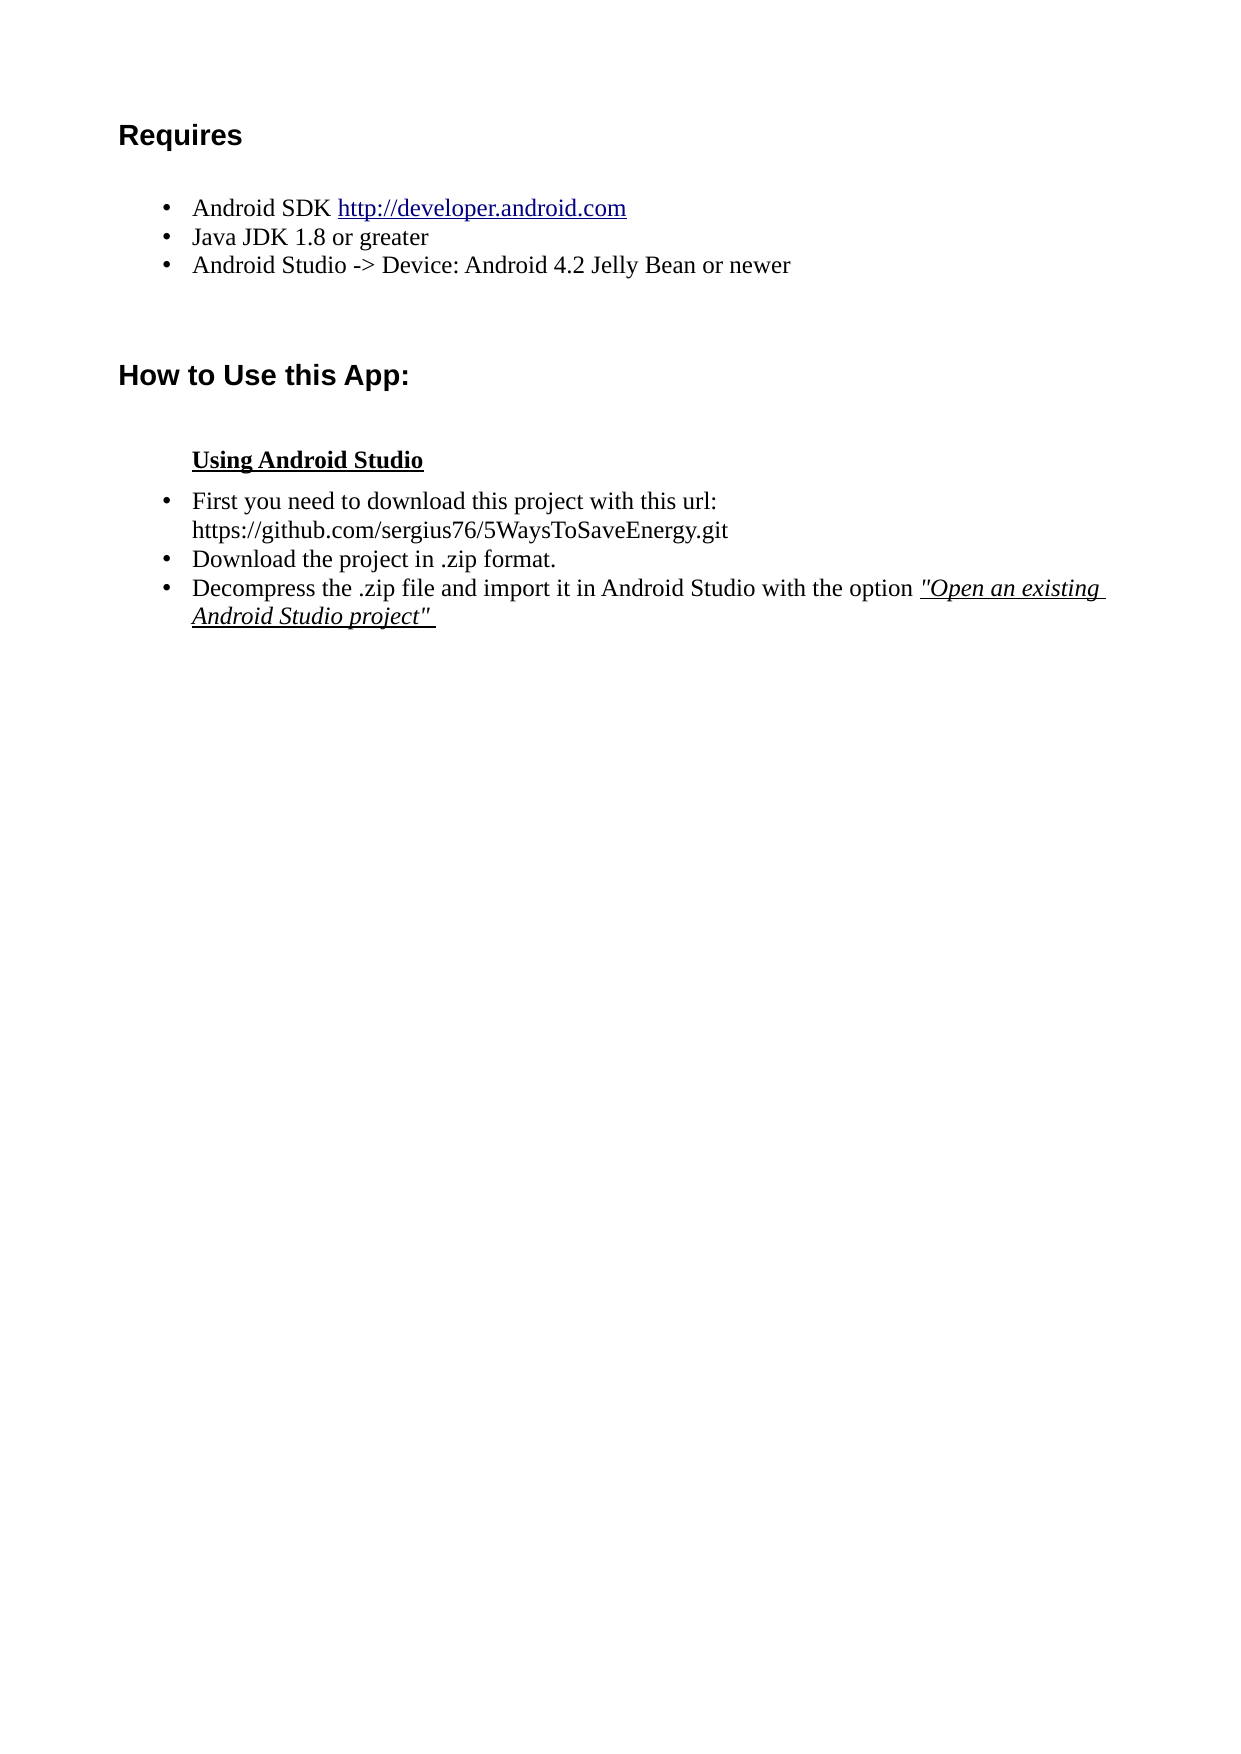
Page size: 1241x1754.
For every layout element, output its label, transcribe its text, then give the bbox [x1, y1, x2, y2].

subtitle Requires [118, 118, 1122, 152]
list Download the project in .zip format. [162, 544, 1122, 573]
list Java JDK 1.8 or greater [162, 222, 1122, 250]
list Android SDK http://developer.android.com [162, 193, 1122, 222]
list Decompress the .zip file and import it in Android Studio with the option "Open an existing Android Studio project" [162, 573, 1122, 630]
list Android Studio -> Device: Android 4.2 Jelly Bean or newer [162, 250, 1122, 279]
subtitle How to Use this App: [118, 358, 1122, 391]
text Using Android Studio [118, 445, 1122, 474]
list First you need to download this project with this url: https://github.com/sergius76/5WaysToSaveEnergy.git [162, 486, 1122, 544]
